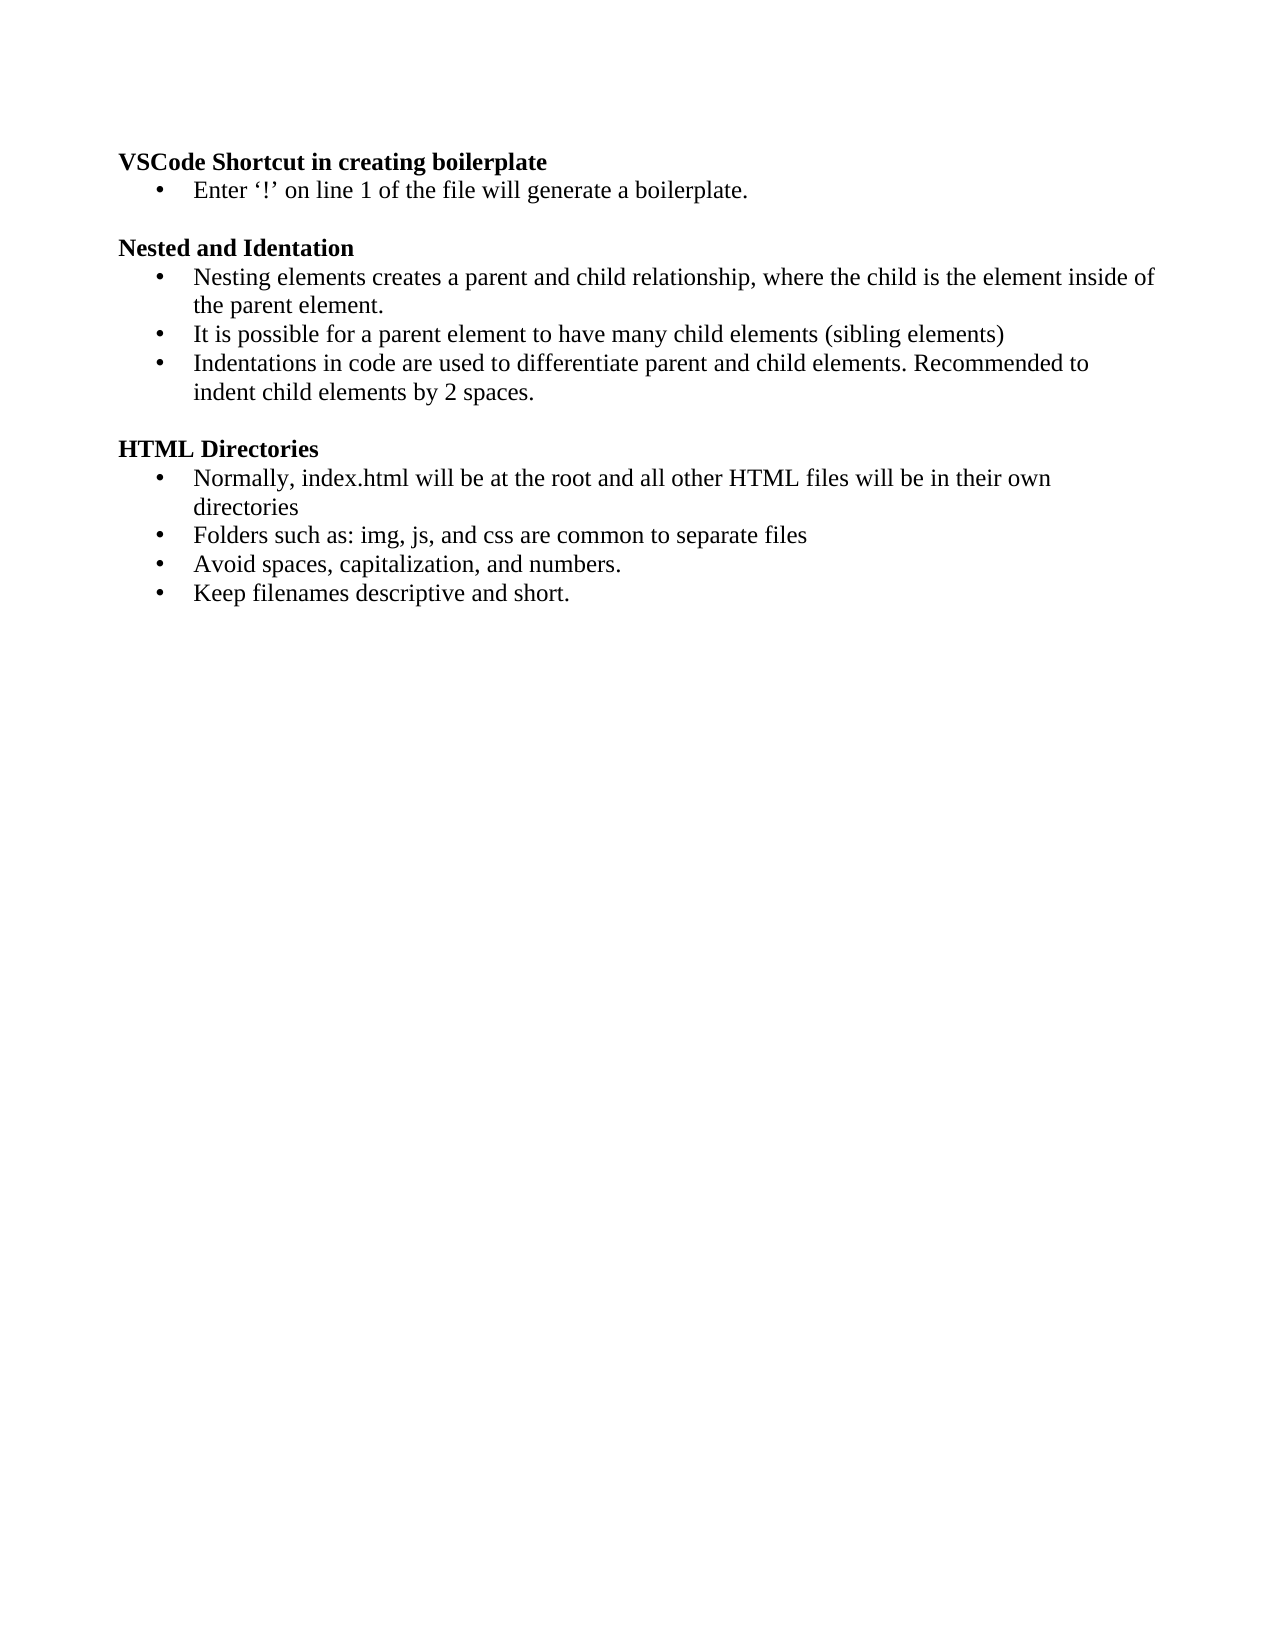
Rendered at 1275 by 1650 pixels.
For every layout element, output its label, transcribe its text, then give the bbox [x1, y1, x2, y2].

list Indentations in code are used to differentiate parent and child elements. Recommended to indent child elements by 2 spaces. [156, 348, 1157, 406]
text VSCode Shortcut in creating boilerplate [118, 147, 1157, 176]
text HTML Directories [118, 434, 1157, 463]
list Nesting elements creates a parent and child relationship, where the child is the element inside of the parent element. [156, 262, 1157, 319]
list Avoid spaces, capitalization, and numbers. [156, 549, 1157, 578]
text Nested and Identation [118, 233, 1157, 262]
list Keep filenames descriptive and short. [156, 578, 1157, 607]
list Folders such as: img, js, and css are common to separate files [156, 521, 1157, 549]
list Normally, index.html will be at the root and all other HTML files will be in their own directories [156, 463, 1157, 521]
list It is possible for a parent element to have many child elements (sibling elements) [156, 319, 1157, 348]
list Enter ‘!’ on line 1 of the file will generate a boilerplate. [156, 176, 1157, 204]
